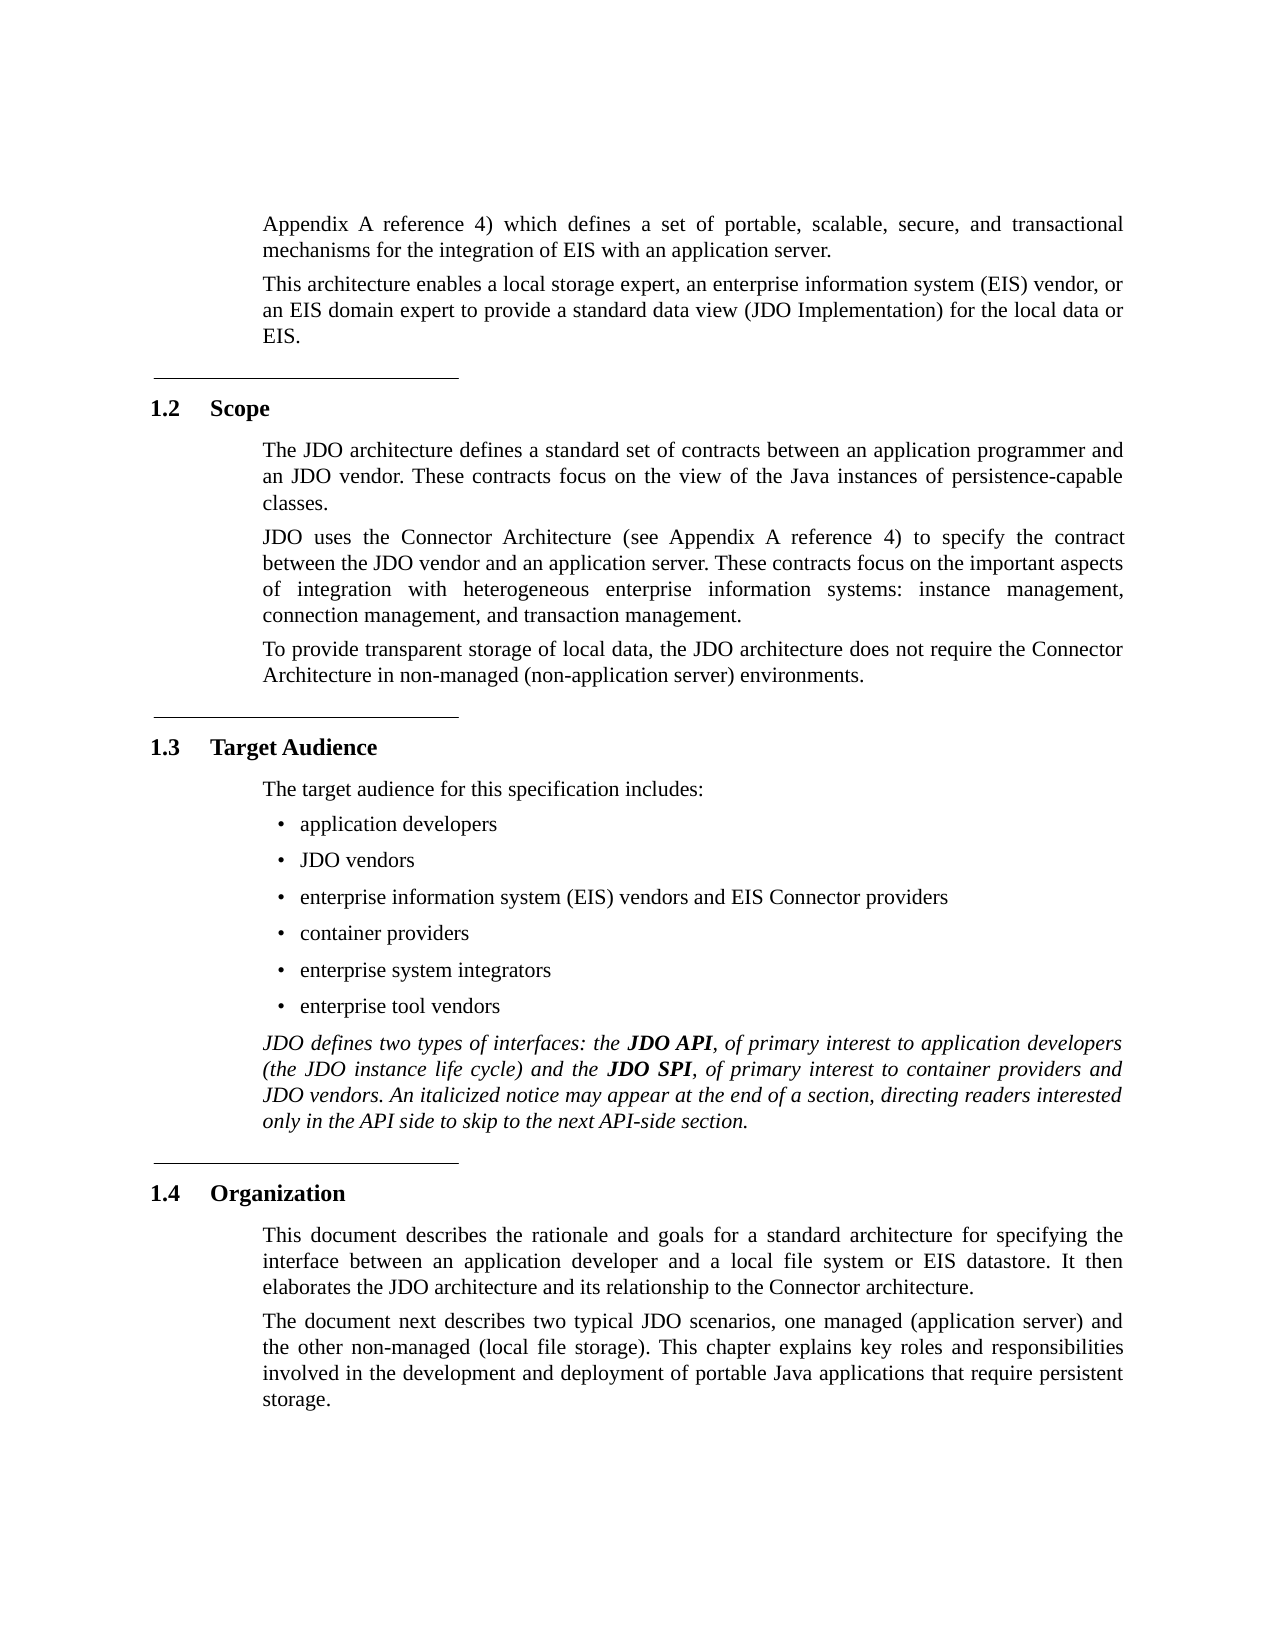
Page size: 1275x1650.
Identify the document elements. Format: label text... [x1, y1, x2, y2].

text This architecture enables a local storage expert, an enterprise information system (EIS) vendor, or an EIS domain expert to provide a standard data view (JDO Implementation) for the local data or EIS. [262, 270, 1125, 348]
text The JDO architecture defines a standard set of contracts between an application programmer and an JDO vendor. These contracts focus on the view of the Java instances of persistence-capable classes. [262, 437, 1125, 515]
text • enterprise information system (EIS) vendors and EIS Connector providers [277, 883, 1087, 909]
text JDO uses the Connector Architecture (see Appendix A reference 4) to specify the contract between the JDO vendor and an application server. These contracts focus on the important aspects of integration with heterogeneous enterprise information systems: instance management, connection management, and transaction management. [262, 523, 1125, 627]
text Appendix A reference 4) which defines a set of portable, scalable, secure, and transactional mechanisms for the integration of EIS with an application server. [262, 210, 1125, 262]
text JDO defines two types of interfaces: the JDO API, of primary interest to application developers (the JDO instance life cycle) and the JDO SPI, of primary interest to container providers and JDO vendors. An italicized notice may appear at the end of a section, directing readers interested only in the API side to skip to the next API-side section. [262, 1029, 1125, 1133]
text • container providers [277, 919, 1087, 945]
subtitle Organization [150, 1179, 1125, 1206]
text • enterprise system integrators [277, 956, 1087, 982]
text • enterprise tool vendors [277, 992, 1087, 1018]
text To provide transparent storage of local data, the JDO architecture does not require the Connector Architecture in non-managed (non-application server) environments. [262, 636, 1125, 688]
text • application developers [277, 810, 1087, 836]
text • JDO vendors [277, 846, 1087, 872]
text The document next describes two typical JDO scenarios, one managed (application server) and the other non-managed (local file storage). This chapter explains key roles and responsibilities involved in the development and deployment of portable Java applications that require persistent storage. [262, 1307, 1125, 1412]
text The target audience for this specification includes: [262, 776, 1125, 802]
subtitle Target Audience [150, 733, 1125, 761]
subtitle Scope [150, 394, 1125, 422]
text This document describes the rationale and goals for a standard architecture for specifying the interface between an application developer and a local file system or EIS datastore. It then elaborates the JDO architecture and its relationship to the Connector architecture. [262, 1221, 1125, 1299]
